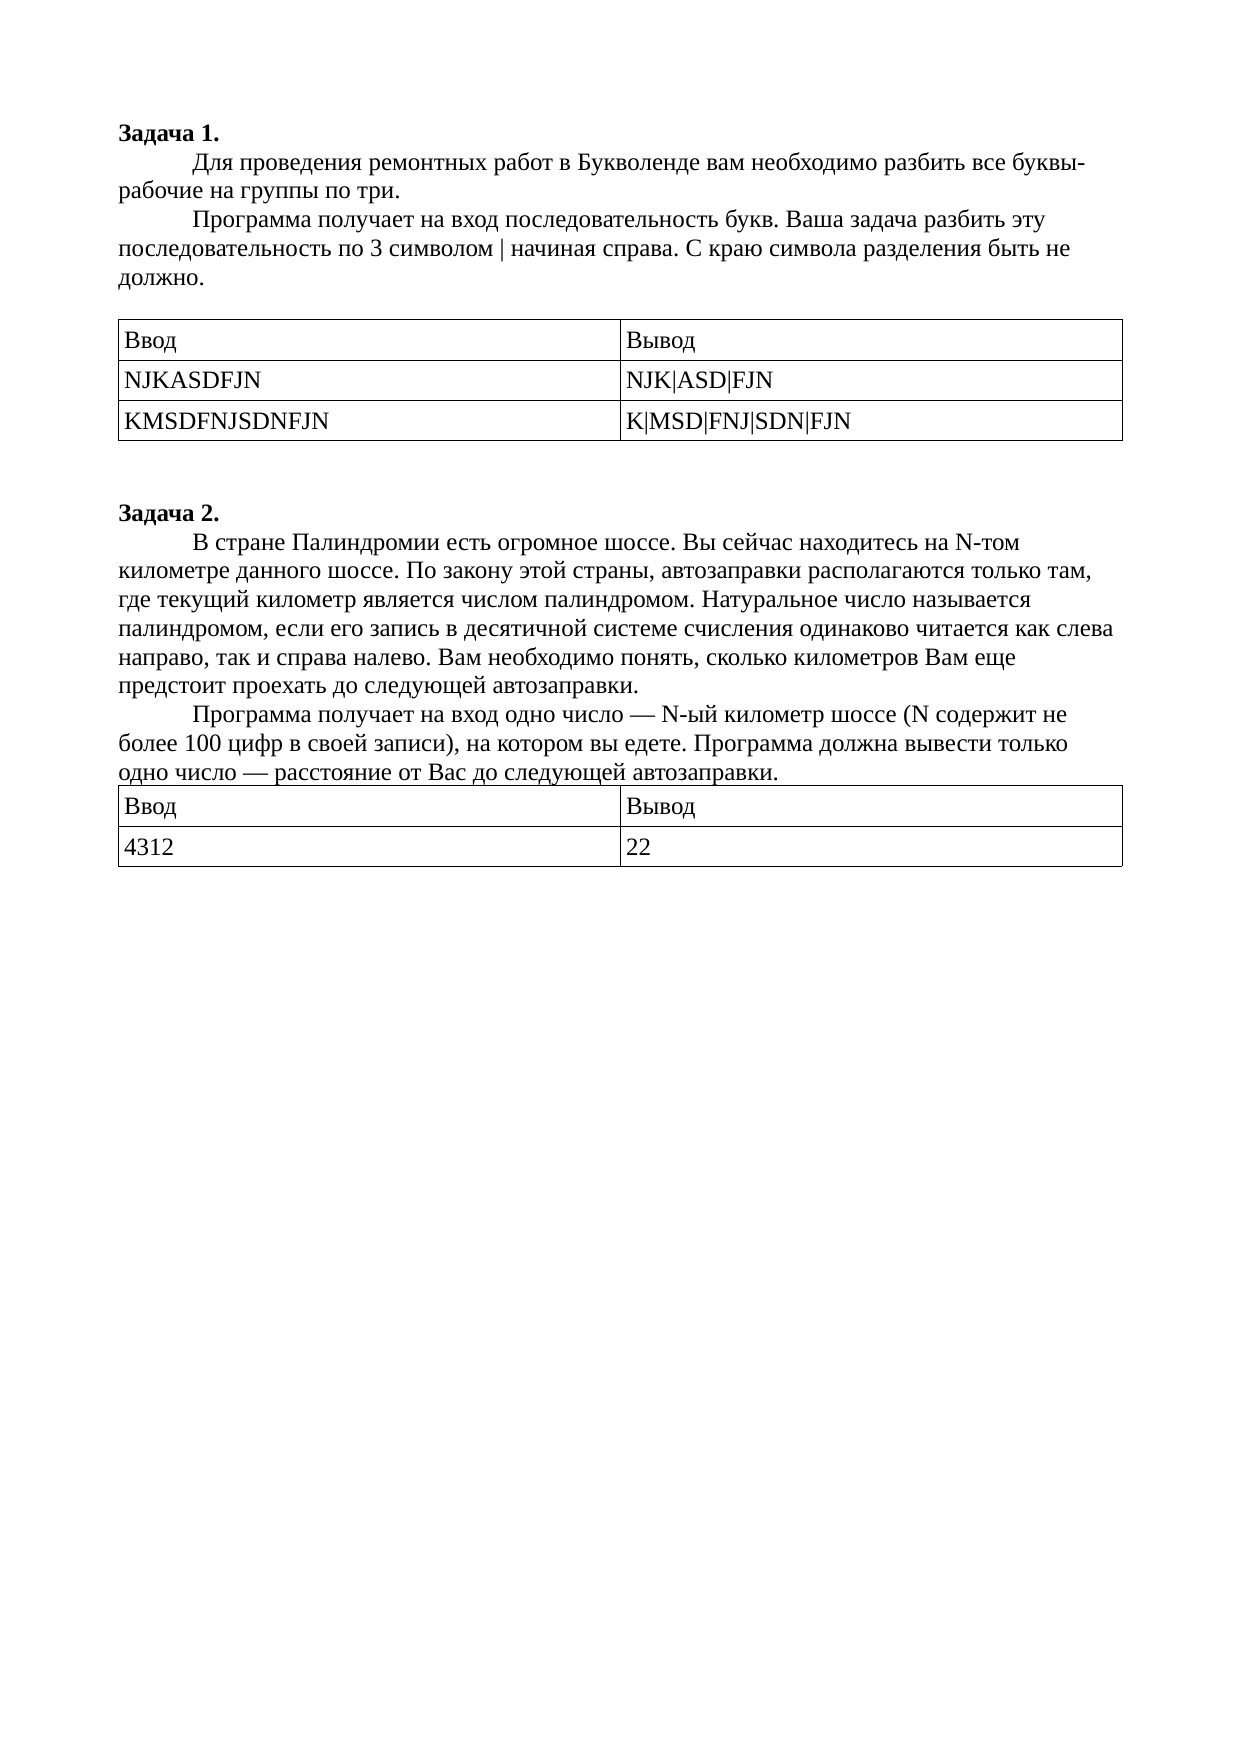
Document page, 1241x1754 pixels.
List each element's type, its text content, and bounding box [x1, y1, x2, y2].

table_cell NJKASDFJN [119, 361, 620, 400]
table_cell KMSDFNJSDNFJN [119, 401, 620, 440]
text В стране Палиндромии есть огромное шоссе. Вы сейчас находитесь на N-том километре данного шоссе. По закону этой страны, автозаправки располагаются только там, где текущий километр является числом палиндромом. Натуральное число называется палиндромом, если его запись в десятичной системе счисления одинаково читается как слева направо, так и справа налево. Вам необходимо понять, сколько километров Вам еще предстоит проехать до следующей автозаправки. [118, 527, 1122, 699]
text Программа получает на вход последовательность букв. Ваша задача разбить эту последовательность по 3 символом | начиная справа. С краю символа разделения быть не должно. [118, 204, 1122, 291]
table_cell NJK|ASD|FJN [621, 361, 1122, 400]
table_header Вывод [621, 320, 1122, 360]
table_header Ввод [119, 786, 620, 826]
text Задача 1. [118, 118, 1122, 147]
table_header Ввод [119, 320, 620, 360]
table_cell 22 [621, 827, 1122, 866]
text Программа получает на вход одно число — N-ый километр шоссе (N содержит не более 100 цифр в своей записи), на котором вы едете. Программа должна вывести только одно число — расстояние от Вас до следующей автозаправки. [118, 699, 1122, 785]
table_cell 4312 [119, 827, 620, 866]
table_header Вывод [621, 786, 1122, 826]
table_cell K|MSD|FNJ|SDN|FJN [621, 401, 1122, 440]
text Для проведения ремонтных работ в Букволенде вам необходимо разбить все буквы-рабочие на группы по три. [118, 147, 1122, 204]
text Задача 2. [118, 498, 1122, 527]
